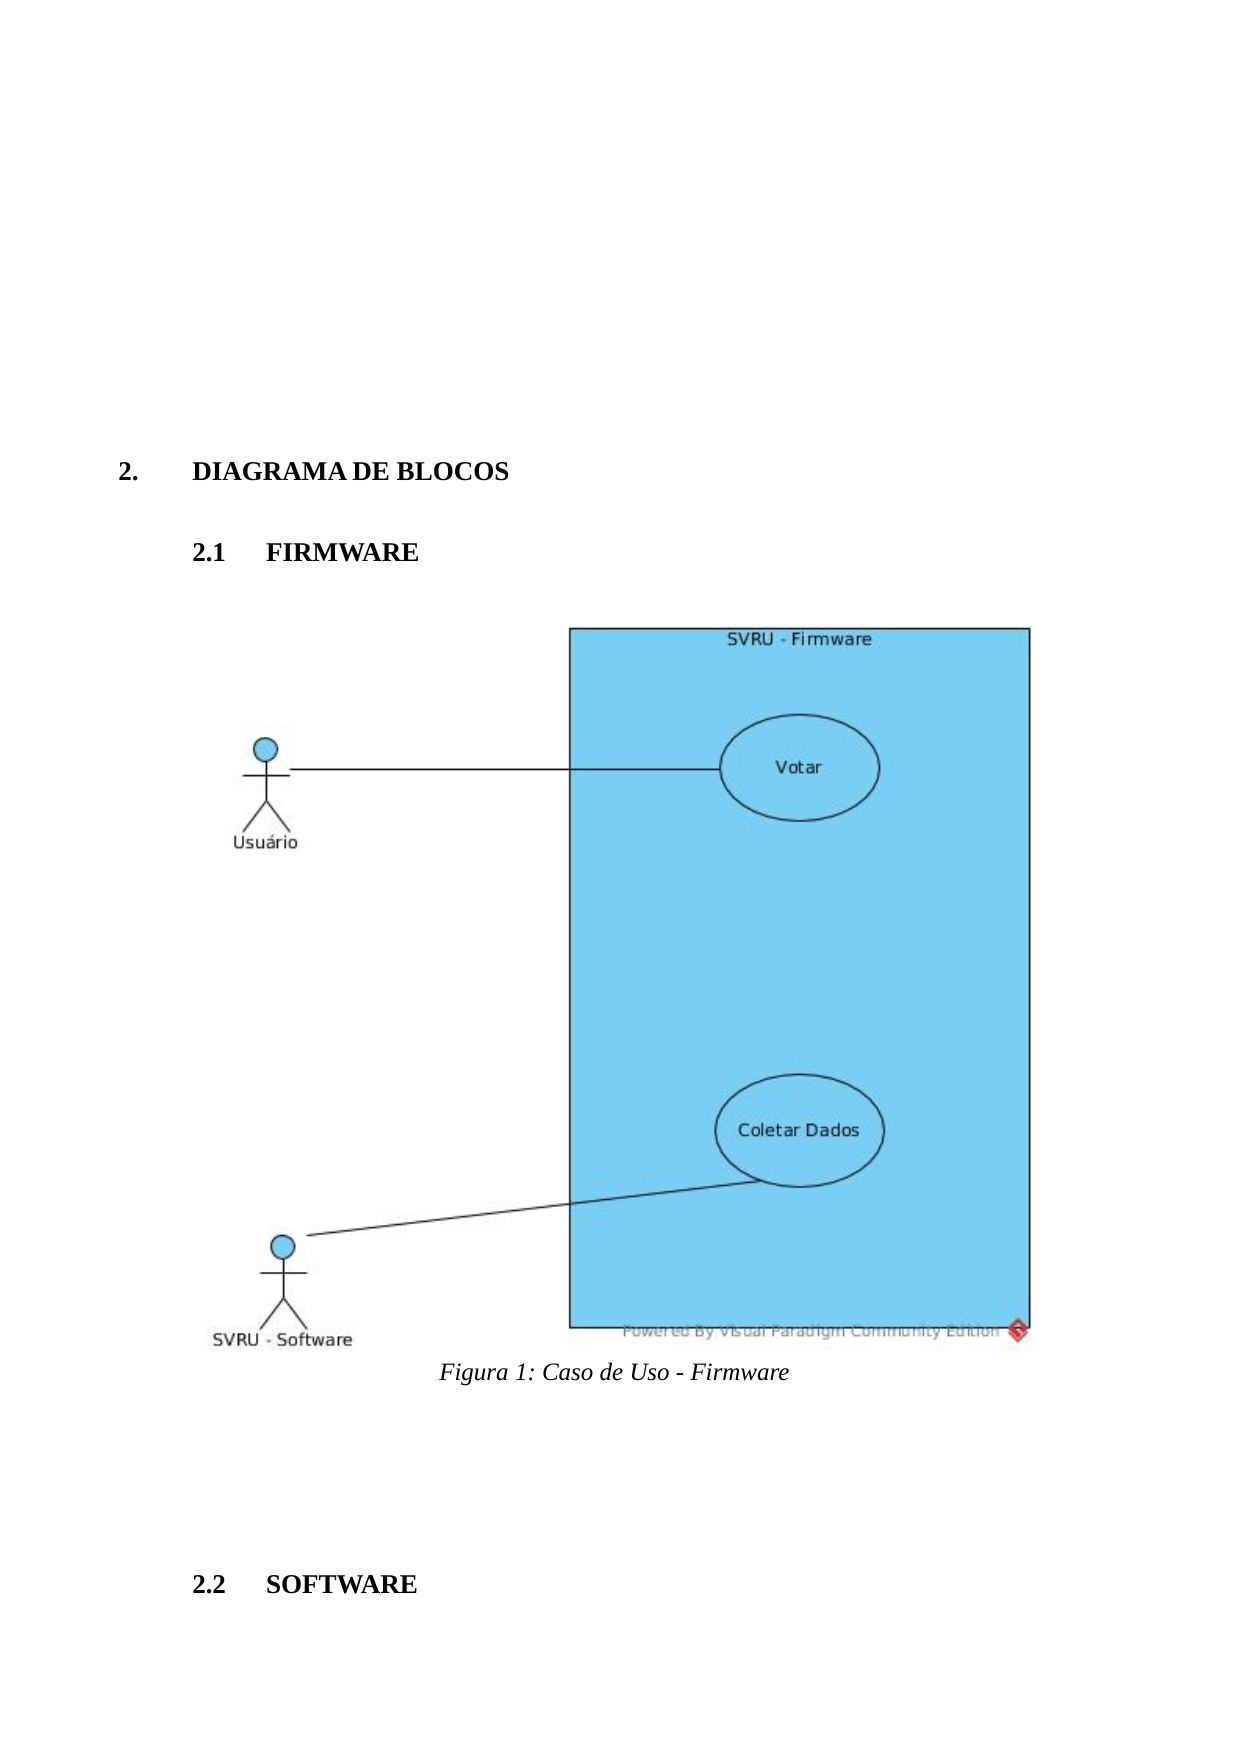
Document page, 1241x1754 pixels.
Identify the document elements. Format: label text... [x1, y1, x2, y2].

text Figura 1: Caso de Uso - Firmware [194, 1357, 1037, 1386]
subtitle 2. DIAGRAMA DE BLOCOS [118, 455, 1122, 486]
subtitle 2.1 FIRMWARE [118, 536, 1122, 567]
picture [194, 625, 1037, 1357]
subtitle 2.2 SOFTWARE [118, 1568, 1122, 1599]
